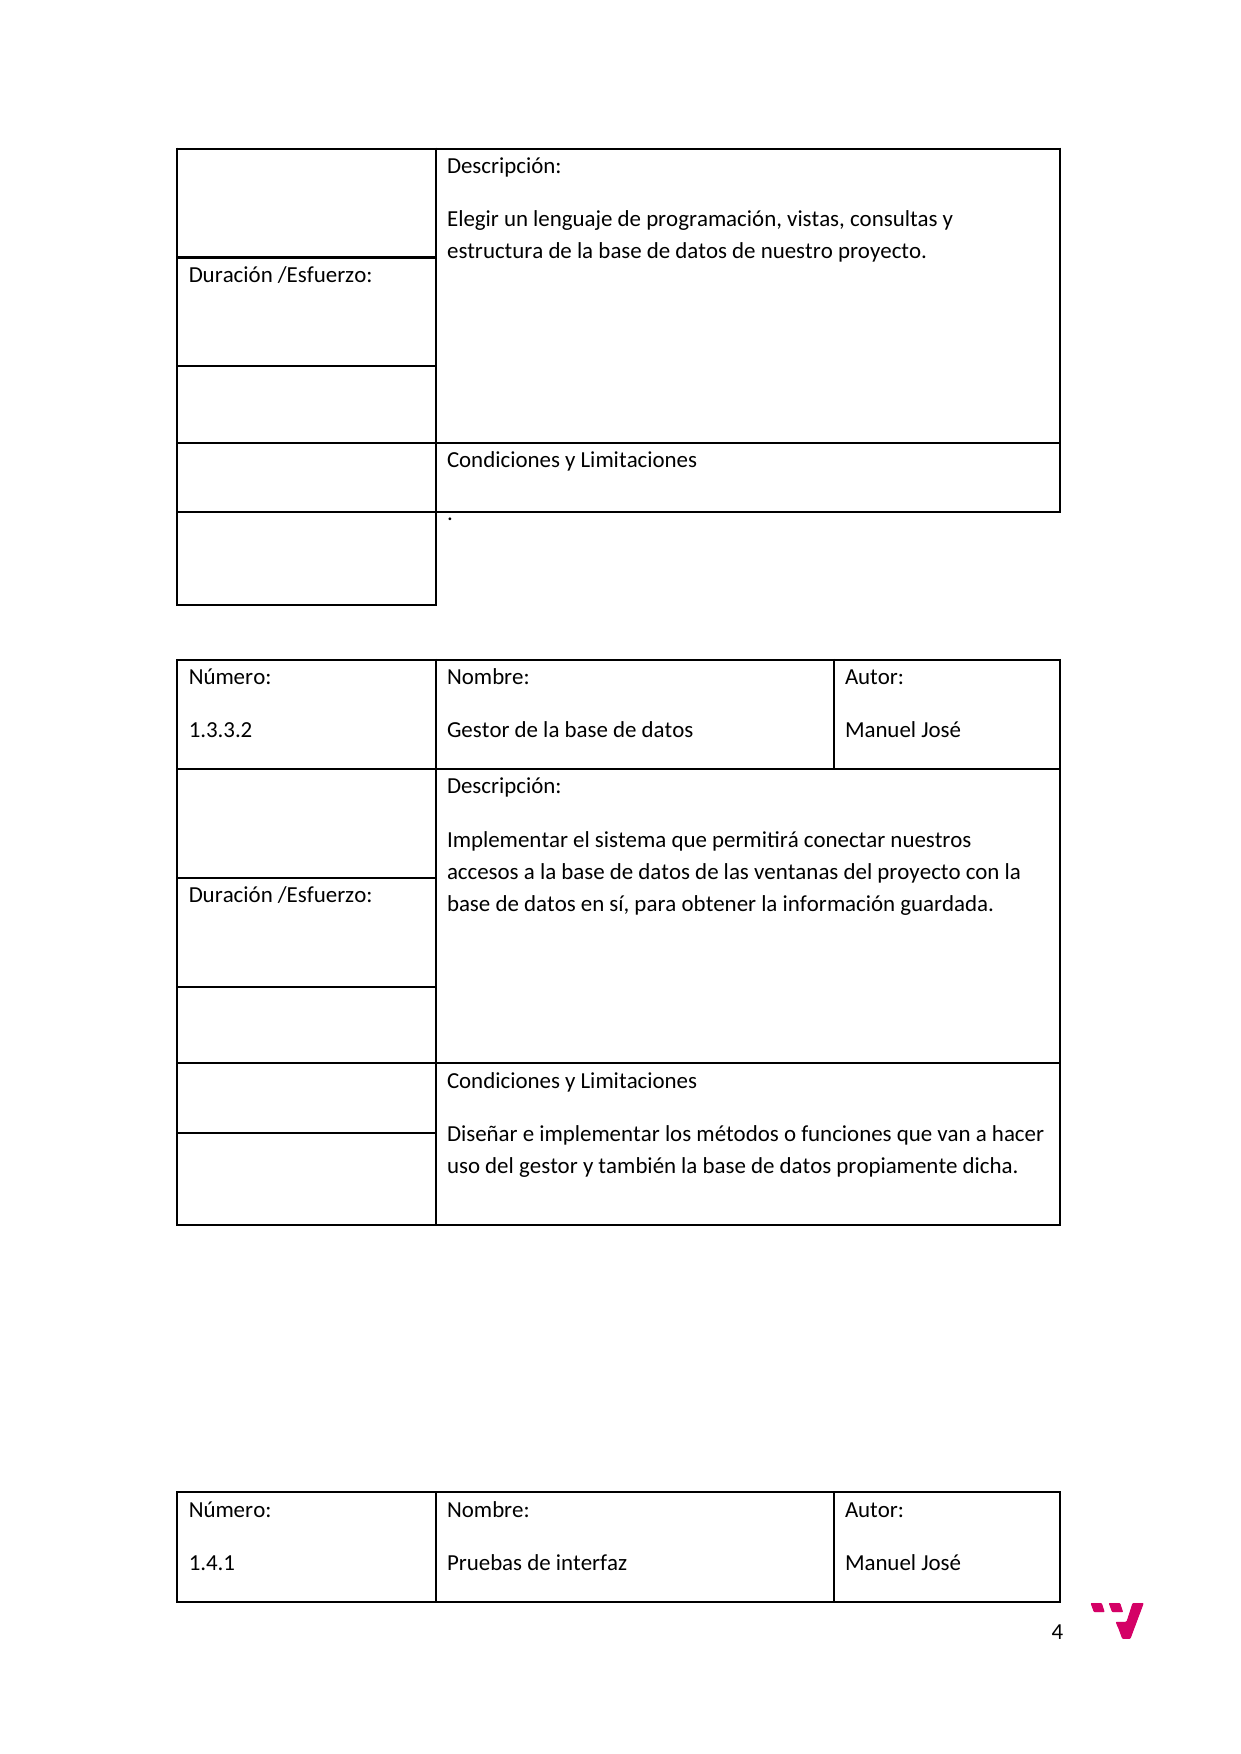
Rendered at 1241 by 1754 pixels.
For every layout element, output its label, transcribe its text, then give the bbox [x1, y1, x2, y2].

table_cell Condiciones y Limitaciones Diseñar e implementar los métodos o funciones que van a hacer uso del gestor y también la base de datos propiamente dicha. [437, 1064, 1059, 1224]
table_cell Duración /Esfuerzo: [178, 259, 435, 365]
table_header Número: 1.3.3.2 [178, 661, 435, 768]
table_cell Condiciones y Limitaciones . [437, 444, 1059, 511]
table_cell [178, 770, 435, 877]
table_cell [178, 1134, 435, 1224]
table_cell [178, 988, 435, 1062]
table_cell Descripción: Elegir un lenguaje de programación, vistas, consultas y estructura de la base de datos de nuestro proyecto. [437, 150, 1059, 442]
table_cell [178, 1064, 435, 1132]
table_cell [178, 367, 435, 442]
table_header Autor: Manuel José [835, 661, 1059, 768]
table_cell Duración /Esfuerzo: [178, 879, 435, 986]
table_header Autor: Manuel José [835, 1493, 1059, 1601]
table_cell [178, 444, 435, 511]
table_cell Descripción: Implementar el sistema que permitirá conectar nuestros accesos a la base de datos de las ventanas del proyecto con la base de datos en sí, para obtener la información guardada. [437, 770, 1059, 1062]
table_header Nombre: Gestor de la base de datos [437, 661, 833, 768]
table_header Número: 1.4.1 [178, 1493, 435, 1601]
table_cell [178, 150, 435, 256]
table_header Nombre: Pruebas de interfaz [437, 1493, 833, 1601]
table_cell [178, 513, 435, 603]
